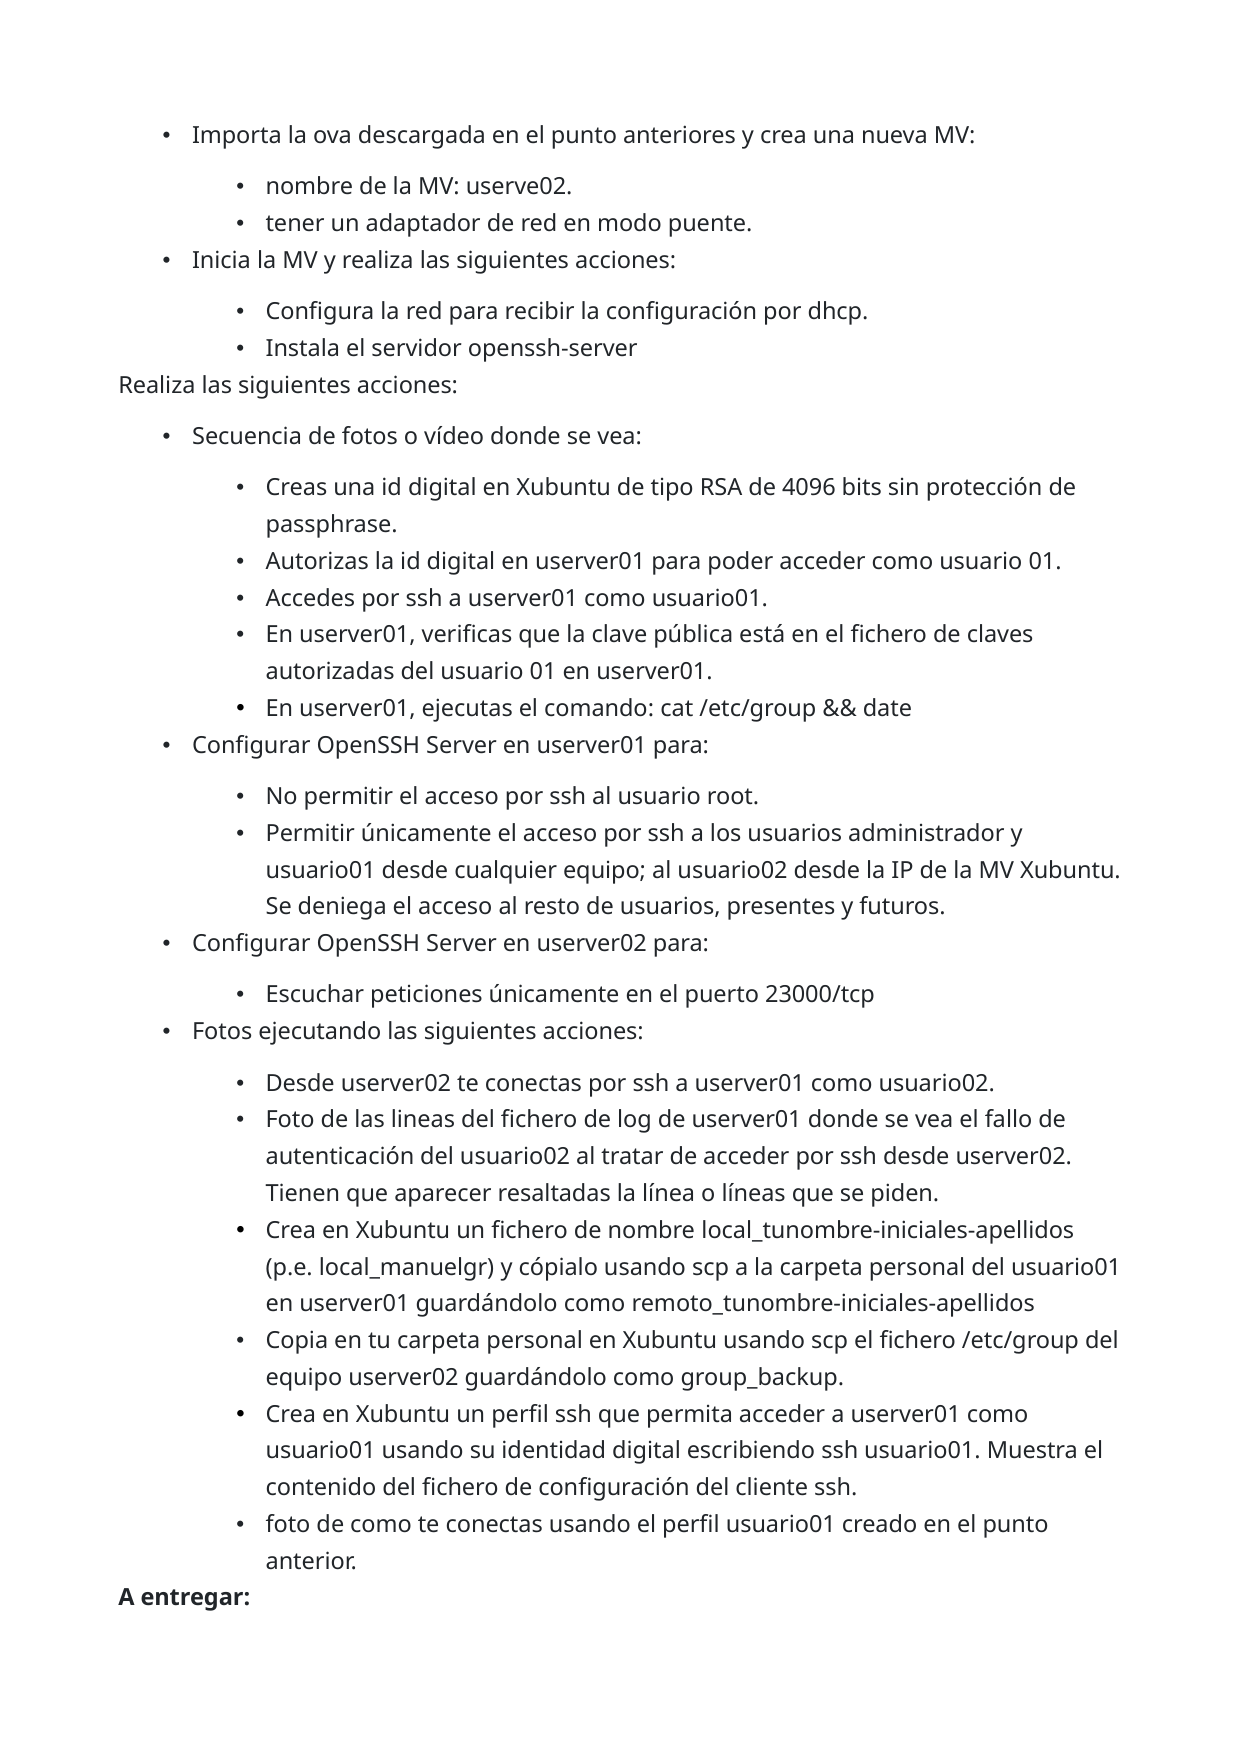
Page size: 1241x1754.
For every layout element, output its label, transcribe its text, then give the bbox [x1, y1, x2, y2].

list Copia en tu carpeta personal en Xubuntu usando scp el fichero /etc/group del equipo userver02 guardándolo como group_backup. [236, 1323, 1122, 1392]
list Crea en Xubuntu un perfil ssh que permita acceder a userver01 como usuario01 usando su identidad digital escribiendo ssh usuario01. Muestra el contenido del fichero de configuración del cliente ssh. [236, 1397, 1122, 1502]
text A entregar: [118, 1581, 1122, 1613]
list Accedes por ssh a userver01 como usuario01. [236, 581, 1122, 613]
list En userver01, ejecutas el comando: cat /etc/group && date [236, 691, 1122, 723]
text Realiza las siguientes acciones: [118, 368, 1122, 400]
list tener un adaptador de red en modo puente. [236, 206, 1122, 238]
list Secuencia de fotos o vídeo donde se vea: [162, 419, 1122, 451]
list Escuchar peticiones únicamente en el puerto 23000/tcp [236, 978, 1122, 1010]
list Crea en Xubuntu un fichero de nombre local_tunombre-iniciales-apellidos (p.e. local_manuelgr) y cópialo usando scp a la carpeta personal del usuario01 en userver01 guardándolo como remoto_tunombre-iniciales-apellidos [236, 1213, 1122, 1318]
list Configura la red para recibir la configuración por dhcp. [236, 294, 1122, 326]
list Inicia la MV y realiza las siguientes acciones: [162, 243, 1122, 275]
list nombre de la MV: userve02. [236, 169, 1122, 201]
list Instala el servidor openssh-server [236, 331, 1122, 363]
list No permitir el acceso por ssh al usuario root. [236, 779, 1122, 811]
list Permitir únicamente el acceso por ssh a los usuarios administrador y usuario01 desde cualquier equipo; al usuario02 desde la IP de la MV Xubuntu. Se deniega el acceso al resto de usuarios, presentes y futuros. [236, 816, 1122, 922]
list Creas una id digital en Xubuntu de tipo RSA de 4096 bits sin protección de passphrase. [236, 471, 1122, 539]
list Desde userver02 te conectas por ssh a userver01 como usuario02. [236, 1066, 1122, 1098]
list foto de como te conectas usando el perfil usuario01 creado en el punto anterior. [236, 1507, 1122, 1576]
list Foto de las lineas del fichero de log de userver01 donde se vea el fallo de autenticación del usuario02 al tratar de acceder por ssh desde userver02. Tienen que aparecer resaltadas la línea o líneas que se piden. [236, 1103, 1122, 1208]
list Autorizas la id digital en userver01 para poder acceder como usuario 01. [236, 544, 1122, 576]
list En userver01, verificas que la clave pública está en el fichero de claves autorizadas del usuario 01 en userver01. [236, 618, 1122, 686]
list Importa la ova descargada en el punto anteriores y crea una nueva MV: [162, 118, 1122, 150]
list Configurar OpenSSH Server en userver02 para: [162, 926, 1122, 958]
list Fotos ejecutando las siguientes acciones: [162, 1014, 1122, 1047]
list Configurar OpenSSH Server en userver01 para: [162, 728, 1122, 760]
